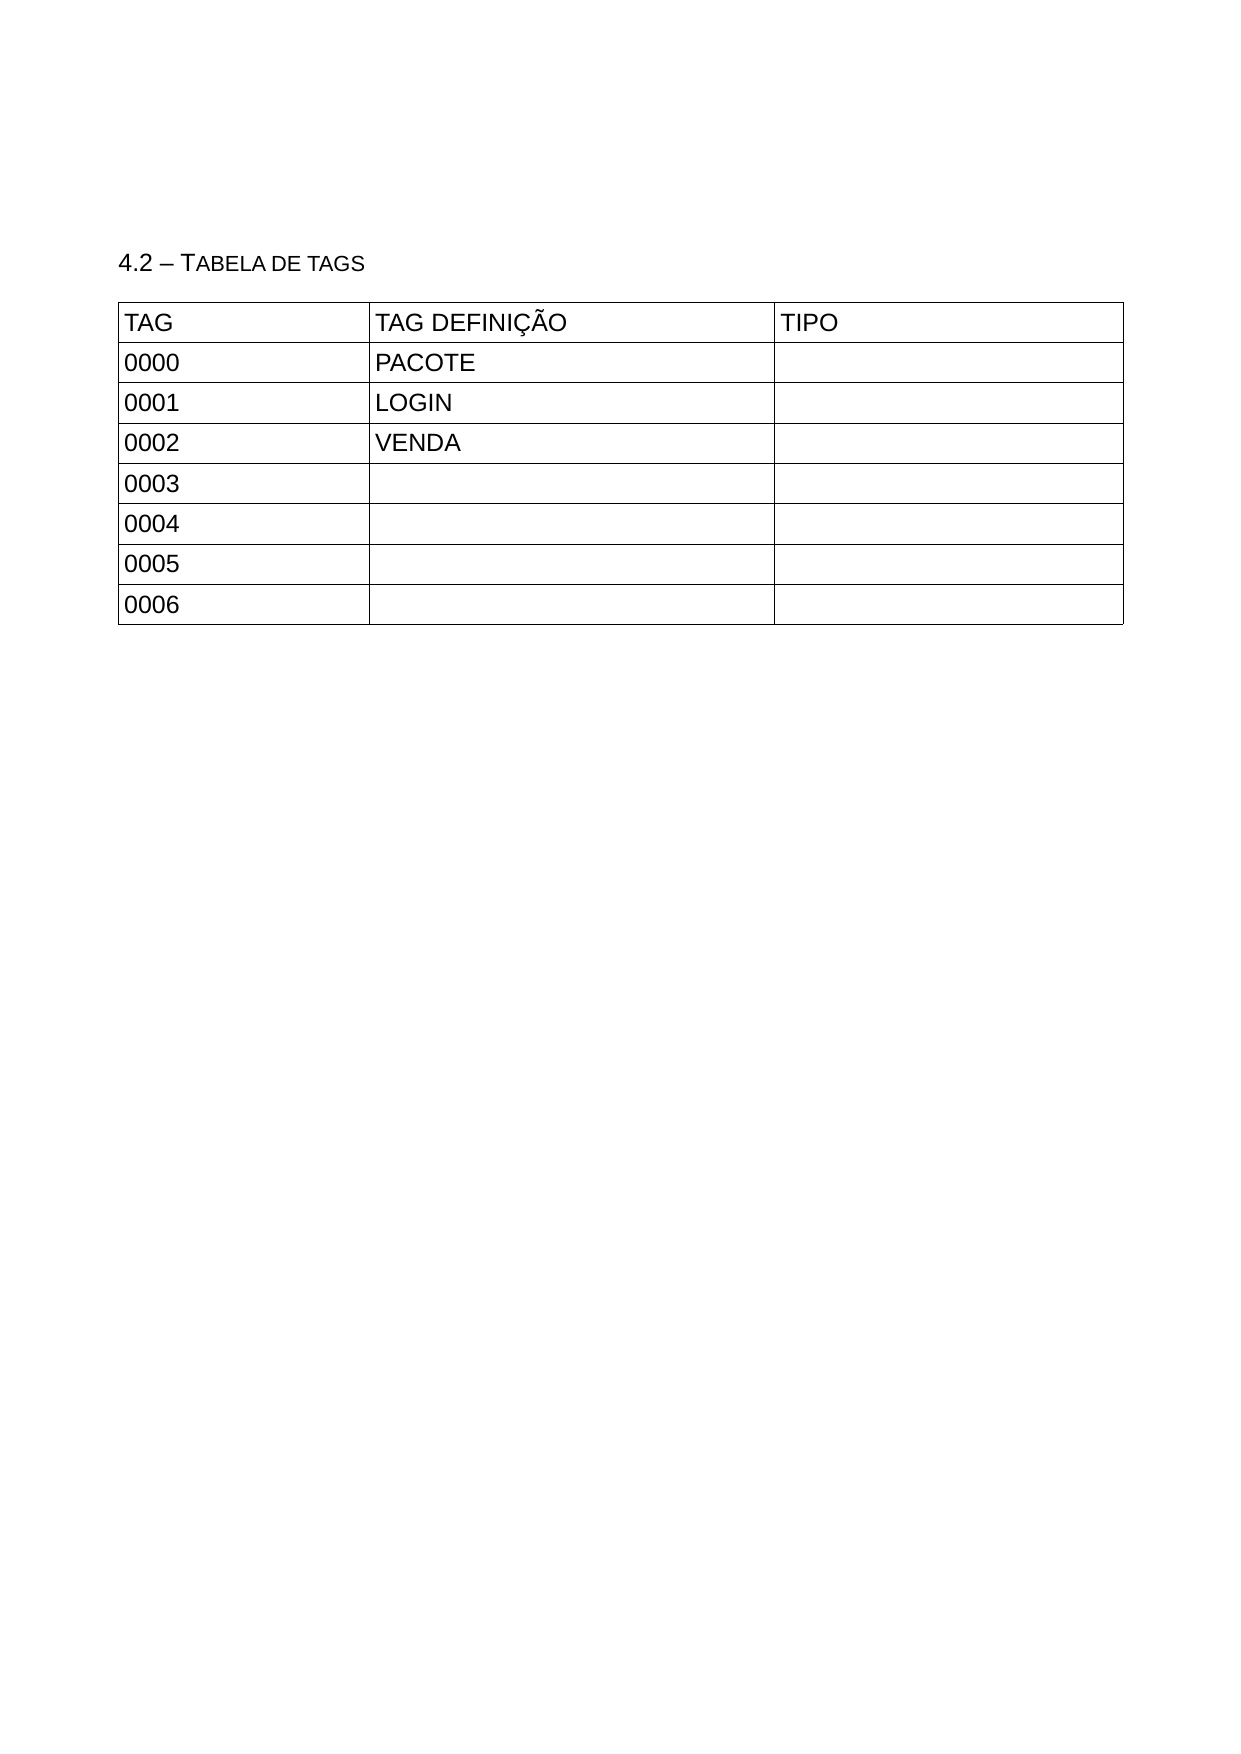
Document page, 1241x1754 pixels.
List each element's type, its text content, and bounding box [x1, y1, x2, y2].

table_cell [775, 545, 1123, 584]
text 4.2 – TABELA DE TAGS [118, 248, 1122, 276]
table_cell 0001 [119, 383, 369, 423]
table_cell [775, 343, 1123, 382]
table_cell [775, 383, 1123, 423]
table_header TIPO [775, 303, 1123, 342]
table_cell 0006 [119, 585, 369, 624]
table_cell 0004 [119, 504, 369, 543]
table_cell 0005 [119, 545, 369, 584]
table_cell [775, 585, 1123, 624]
table_cell LOGIN [370, 383, 774, 423]
table_cell [370, 545, 774, 584]
table_cell [370, 464, 774, 503]
table_cell 0003 [119, 464, 369, 503]
table_header TAG DEFINIÇÃO [370, 303, 774, 342]
table_cell [370, 504, 774, 543]
table_cell [370, 585, 774, 624]
table_cell PACOTE [370, 343, 774, 382]
table_cell 0002 [119, 424, 369, 463]
table_cell VENDA [370, 424, 774, 463]
table_cell [775, 464, 1123, 503]
table_cell [775, 504, 1123, 543]
table_cell 0000 [119, 343, 369, 382]
table_cell [775, 424, 1123, 463]
table_header TAG [119, 303, 369, 342]
